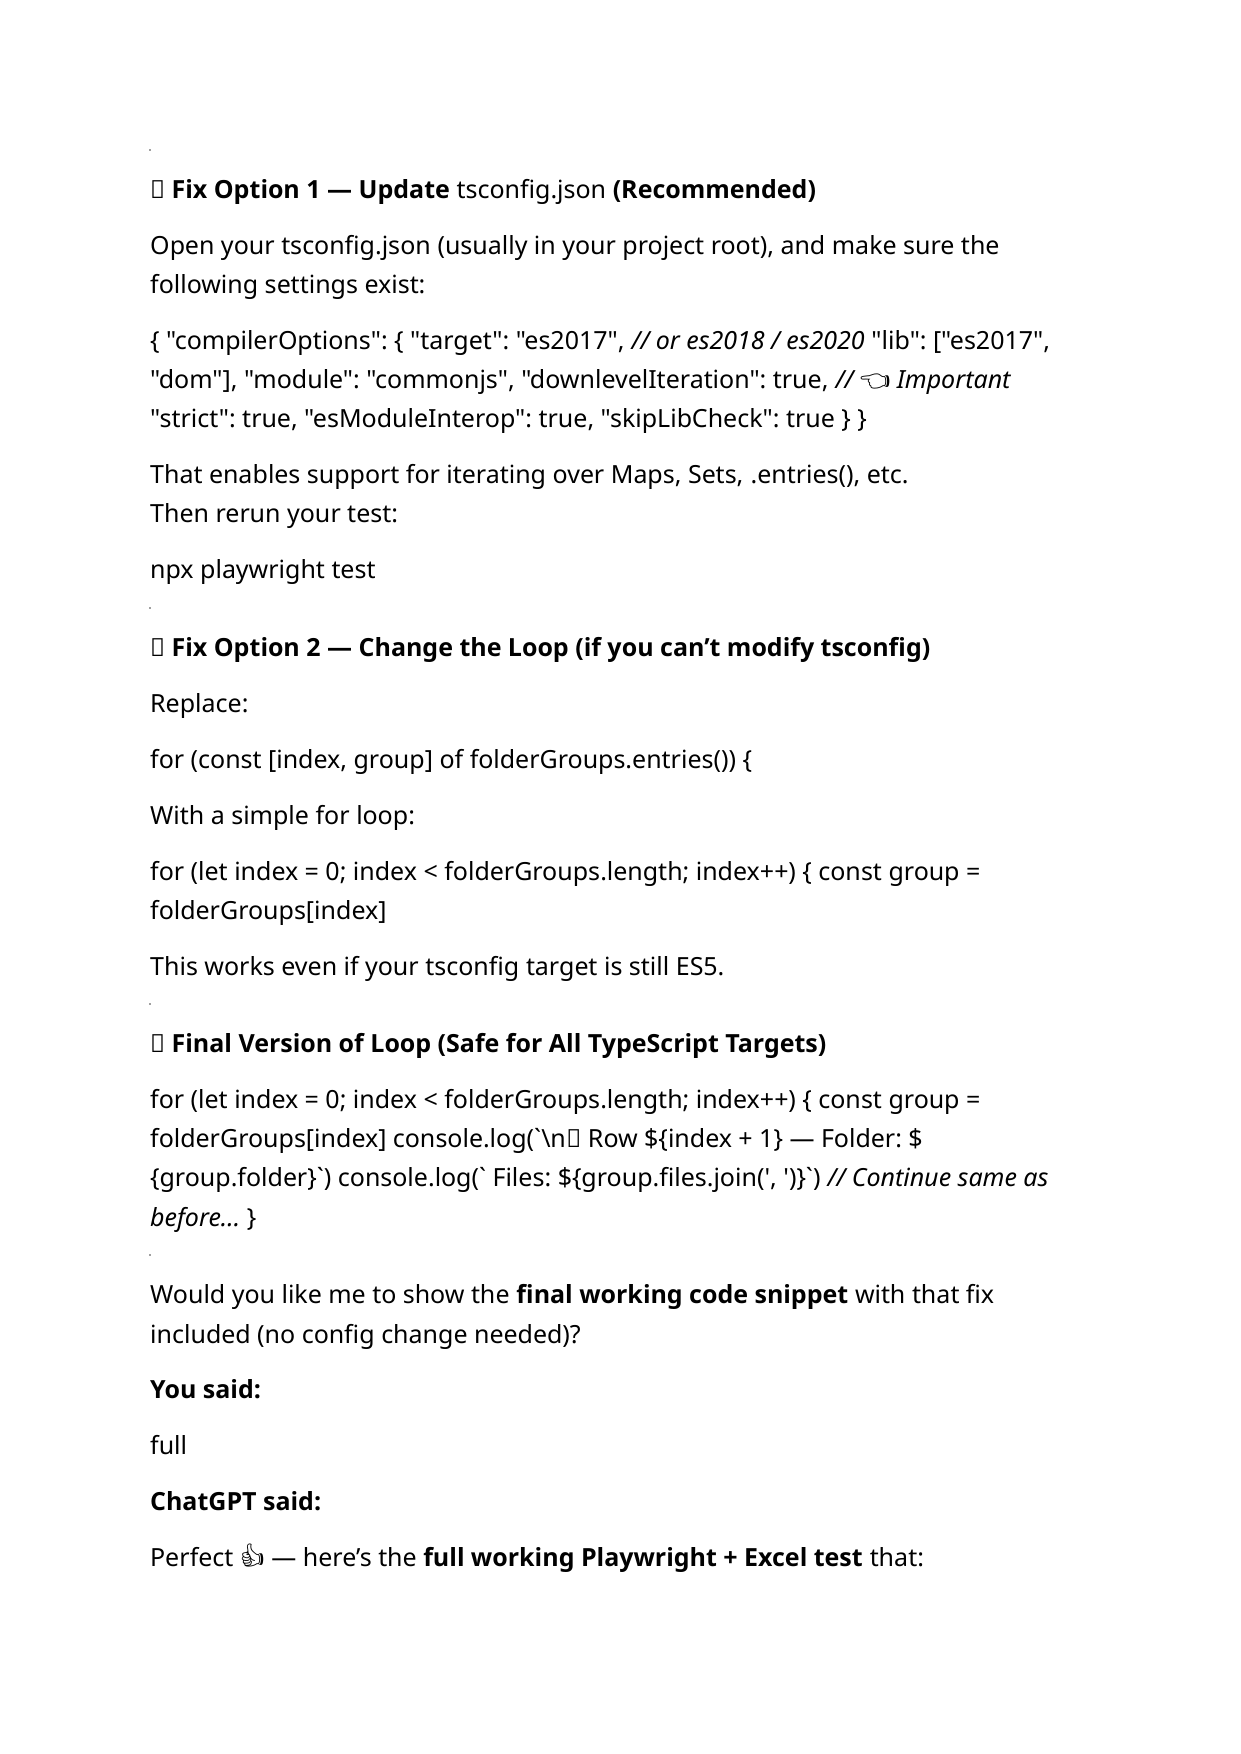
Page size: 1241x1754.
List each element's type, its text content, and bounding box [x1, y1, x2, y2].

text ChatGPT said: [150, 1484, 1090, 1518]
text full [150, 1428, 1090, 1462]
text Open your tsconfig.json (usually in your project root), and make sure the following settings exist: [150, 228, 1090, 301]
text ✅ Final Version of Loop (Safe for All TypeScript Targets) [150, 1026, 1090, 1060]
text ✅ Fix Option 2 — Change the Loop (if you can’t modify tsconfig) [150, 630, 1090, 664]
text You said: [150, 1372, 1090, 1406]
text Would you like me to show the final working code snippet with that fix included (no config change needed)? [150, 1277, 1090, 1350]
text Replace: [150, 686, 1090, 720]
text With a simple for loop: [150, 797, 1090, 831]
text for (const [index, group] of folderGroups.entries()) { [150, 741, 1090, 776]
text for (let index = 0; index < folderGroups.length; index++) { const group = folderGroups[index] [150, 853, 1090, 926]
text for (let index = 0; index < folderGroups.length; index++) { const group = folderGroups[index] console.log(`\n📂 Row ${index + 1} — Folder: ${group.folder}`) console.log(` Files: ${group.files.join(', ')}`) // Continue same as before... } [150, 1082, 1090, 1233]
text This works even if your tsconfig target is still ES5. [150, 948, 1090, 982]
text { "compilerOptions": { "target": "es2017", // or es2018 / es2020 "lib": ["es2017", "dom"], "module": "commonjs", "downlevelIteration": true, // 👈 Important "strict": true, "esModuleInterop": true, "skipLibCheck": true } } [150, 323, 1090, 435]
text That enables support for iterating over Maps, Sets, .entries(), etc. Then rerun your test: [150, 457, 1090, 530]
text ✅ Fix Option 1 — Update tsconfig.json (Recommended) [150, 172, 1090, 206]
text Perfect 👍 — here’s the full working Playwright + Excel test that: [150, 1539, 1090, 1574]
text npx playwright test [150, 552, 1090, 586]
